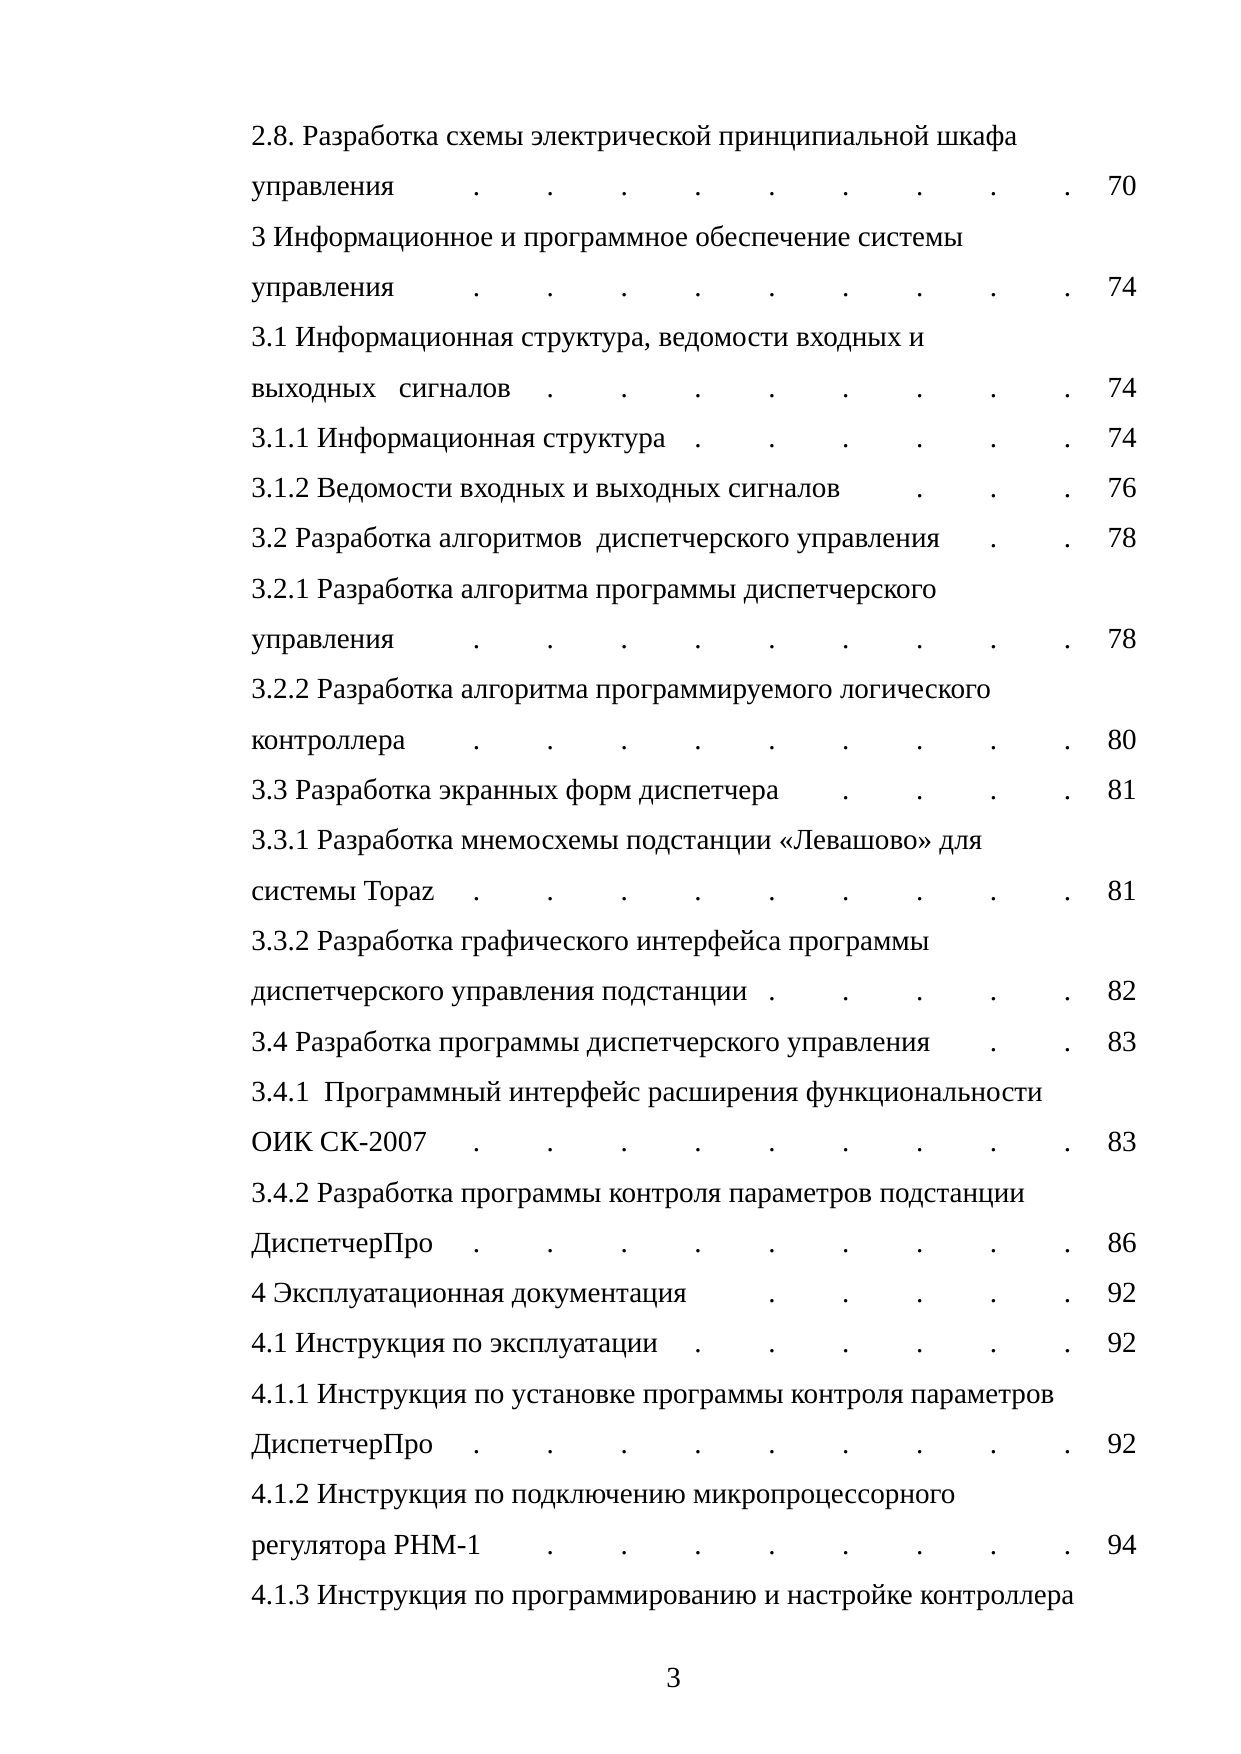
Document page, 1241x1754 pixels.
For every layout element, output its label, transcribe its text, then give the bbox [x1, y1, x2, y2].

text системы Topaz . . . . . . . . . 81 [177, 873, 1169, 906]
text 3.4.1 Программный интерфейс расширения функциональности ОИК СК-2007 . . . . . . . . . 83 [177, 1074, 1169, 1158]
text 4 Эксплуатационная документация . . . . . 92 [177, 1275, 1169, 1309]
text 3.2.1 Разработка алгоритма программы диспетчерского [177, 571, 1169, 604]
text 3.3.2 Разработка графического интерфейса программы диспетчерского управления подстанции . . . . . 82 [177, 923, 1169, 1007]
text управления . . . . . . . . . 74 [177, 269, 1169, 303]
text 3.1.2 Ведомости входных и выходных сигналов . . . 76 [177, 470, 1169, 504]
text 3.3.1 Разработка мнемосхемы подстанции «Левашово» для [177, 822, 1169, 856]
text 3.2.2 Разработка алгоритма программируемого логического контроллера . . . . . . . . . 80 [177, 672, 1169, 755]
text 3.4 Разработка программы диспетчерского управления . . 83 [177, 1024, 1169, 1057]
text 4.1.2 Инструкция по подключению микропроцессорного регулятора РНМ-1 . . . . . . . . 94 [177, 1477, 1169, 1560]
text 4.1.1 Инструкция по установке программы контроля параметров ДиспетчерПро . . . . . . . . . 92 [177, 1376, 1169, 1460]
text выходных сигналов . . . . . . . . 74 [177, 370, 1169, 403]
text 3 Информационное и программное обеспечение системы [177, 219, 1169, 252]
text 3.1 Информационная структура, ведомости входных и [177, 319, 1169, 353]
text 3.3 Разработка экранных форм диспетчера . . . . 81 [177, 772, 1169, 806]
text 3.2 Разработка алгоритмов диспетчерского управления . . 78 [177, 521, 1169, 554]
text 4.1.3 Инструкция по программированию и настройке контроллера [177, 1577, 1169, 1611]
text управления . . . . . . . . . 78 [177, 621, 1169, 655]
text 3.4.2 Разработка программы контроля параметров подстанции ДиспетчерПро . . . . . . . . . 86 [177, 1175, 1169, 1258]
text 3.1.1 Информационная структура . . . . . . 74 [177, 420, 1169, 453]
text 4.1 Инструкция по эксплуатации . . . . . . 92 [177, 1326, 1169, 1359]
text управления . . . . . . . . . 70 [177, 168, 1169, 202]
text 2.8. Разработка схемы электрической принципиальной шкафа [177, 118, 1169, 152]
